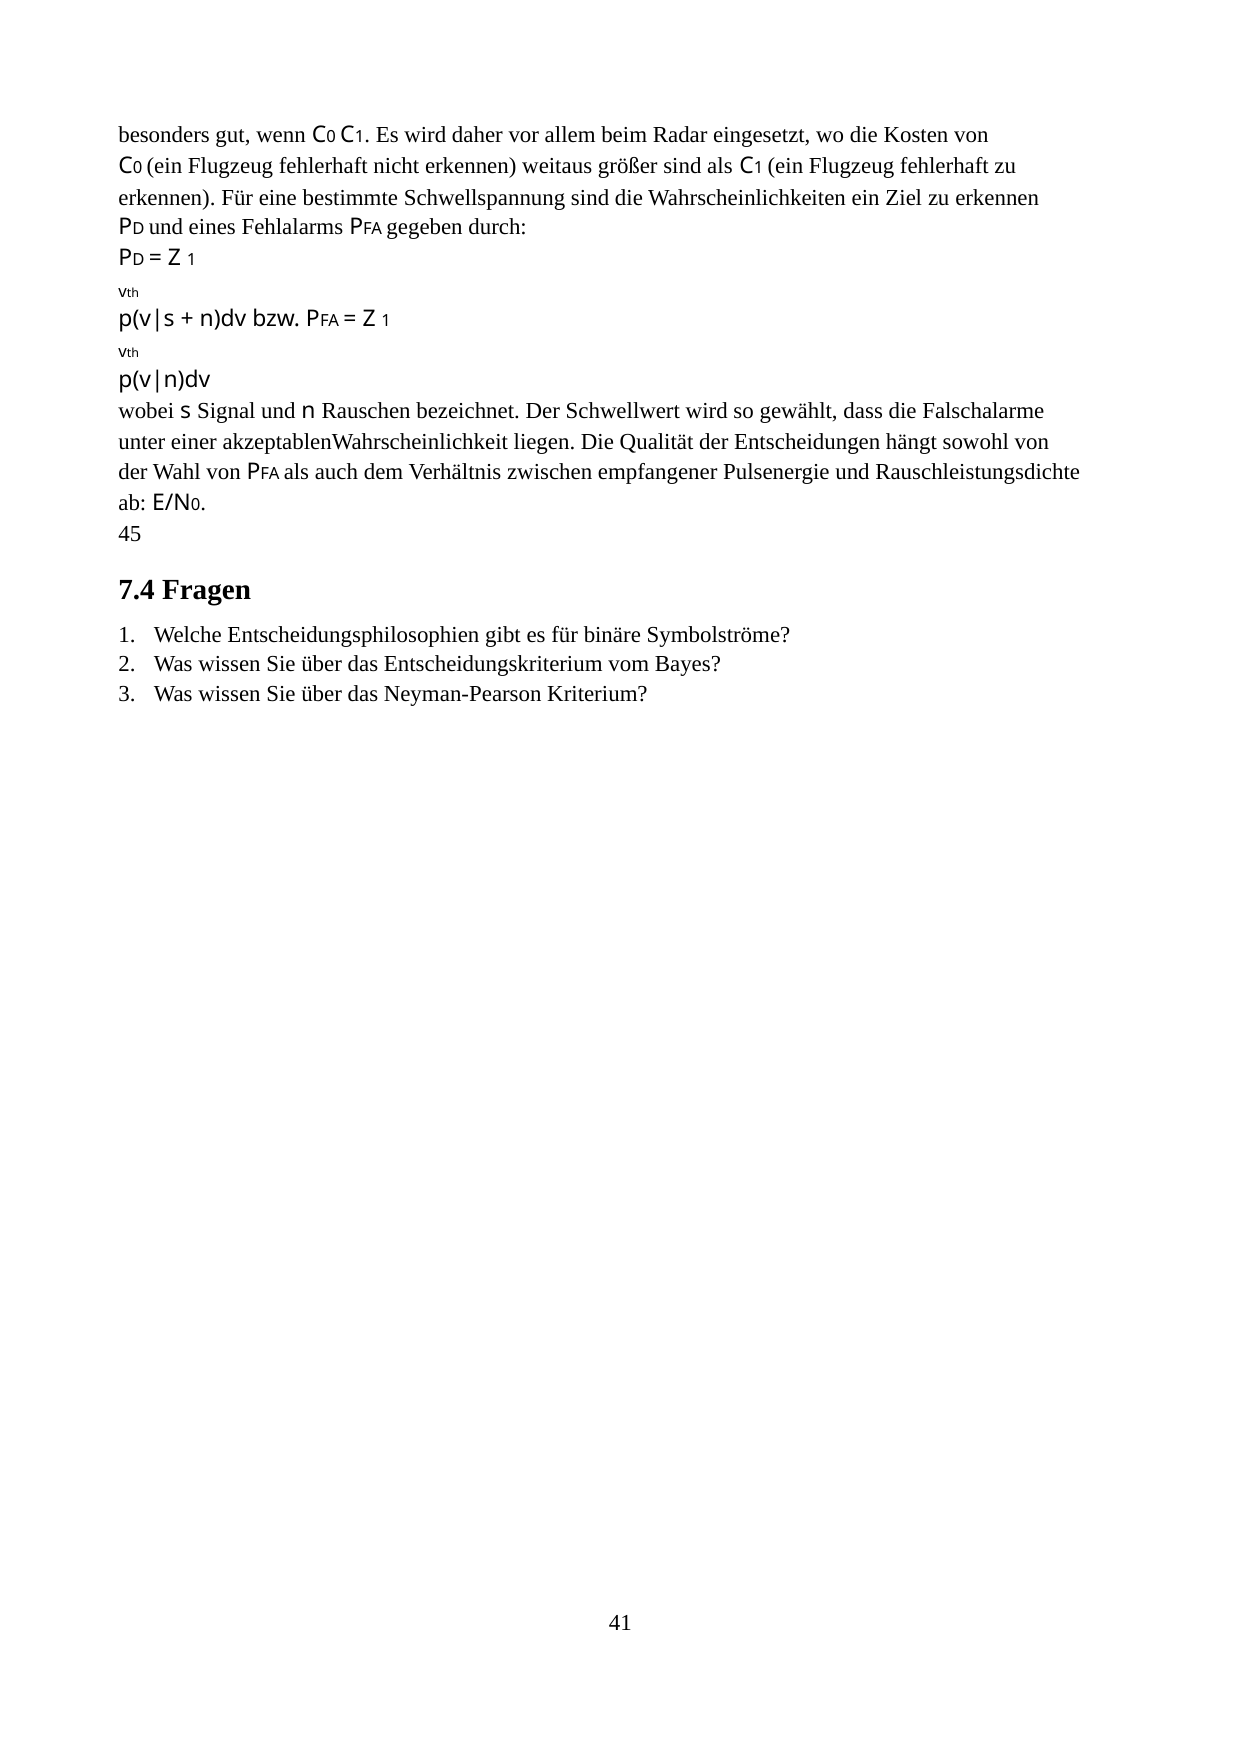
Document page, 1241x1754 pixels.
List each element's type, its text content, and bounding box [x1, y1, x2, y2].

text PD = Z 1 [118, 241, 1122, 273]
text 45 [118, 517, 1122, 547]
text PD und eines Fehlalarms PFA gegeben durch: [118, 210, 1122, 241]
list Was wissen Sie über das Neyman-Pearson Kriterium? [118, 677, 1122, 706]
text besonders gut, wenn C0 C1. Es wird daher vor allem beim Radar eingesetzt, wo die Kosten von [118, 118, 1122, 149]
text wobei s Signal und n Rauschen bezeichnet. Der Schwellwert wird so gewählt, dass die Falschalarme [118, 394, 1122, 425]
text vth [118, 333, 1122, 363]
text p(v|s + n)dv bzw. PFA = Z 1 [118, 302, 1122, 333]
subtitle Fragen [118, 572, 1122, 605]
text p(v|n)dv [118, 363, 1122, 394]
text erkennen). Für eine bestimmte Schwellspannung sind die Wahrscheinlichkeiten ein Ziel zu erkennen [118, 181, 1122, 210]
text C0 (ein Flugzeug fehlerhaft nicht erkennen) weitaus größer sind als C1 (ein Flugzeug fehlerhaft zu [118, 149, 1122, 181]
text unter einer akzeptablenWahrscheinlichkeit liegen. Die Qualität der Entscheidungen hängt sowohl von [118, 425, 1122, 455]
list Welche Entscheidungsphilosophien gibt es für binäre Symbolströme? [118, 618, 1122, 647]
text der Wahl von PFA als auch dem Verhältnis zwischen empfangener Pulsenergie und Rauschleistungsdichte [118, 455, 1122, 486]
text vth [118, 273, 1122, 302]
list Was wissen Sie über das Entscheidungskriterium vom Bayes? [118, 647, 1122, 677]
text ab: E/N0. [118, 486, 1122, 517]
